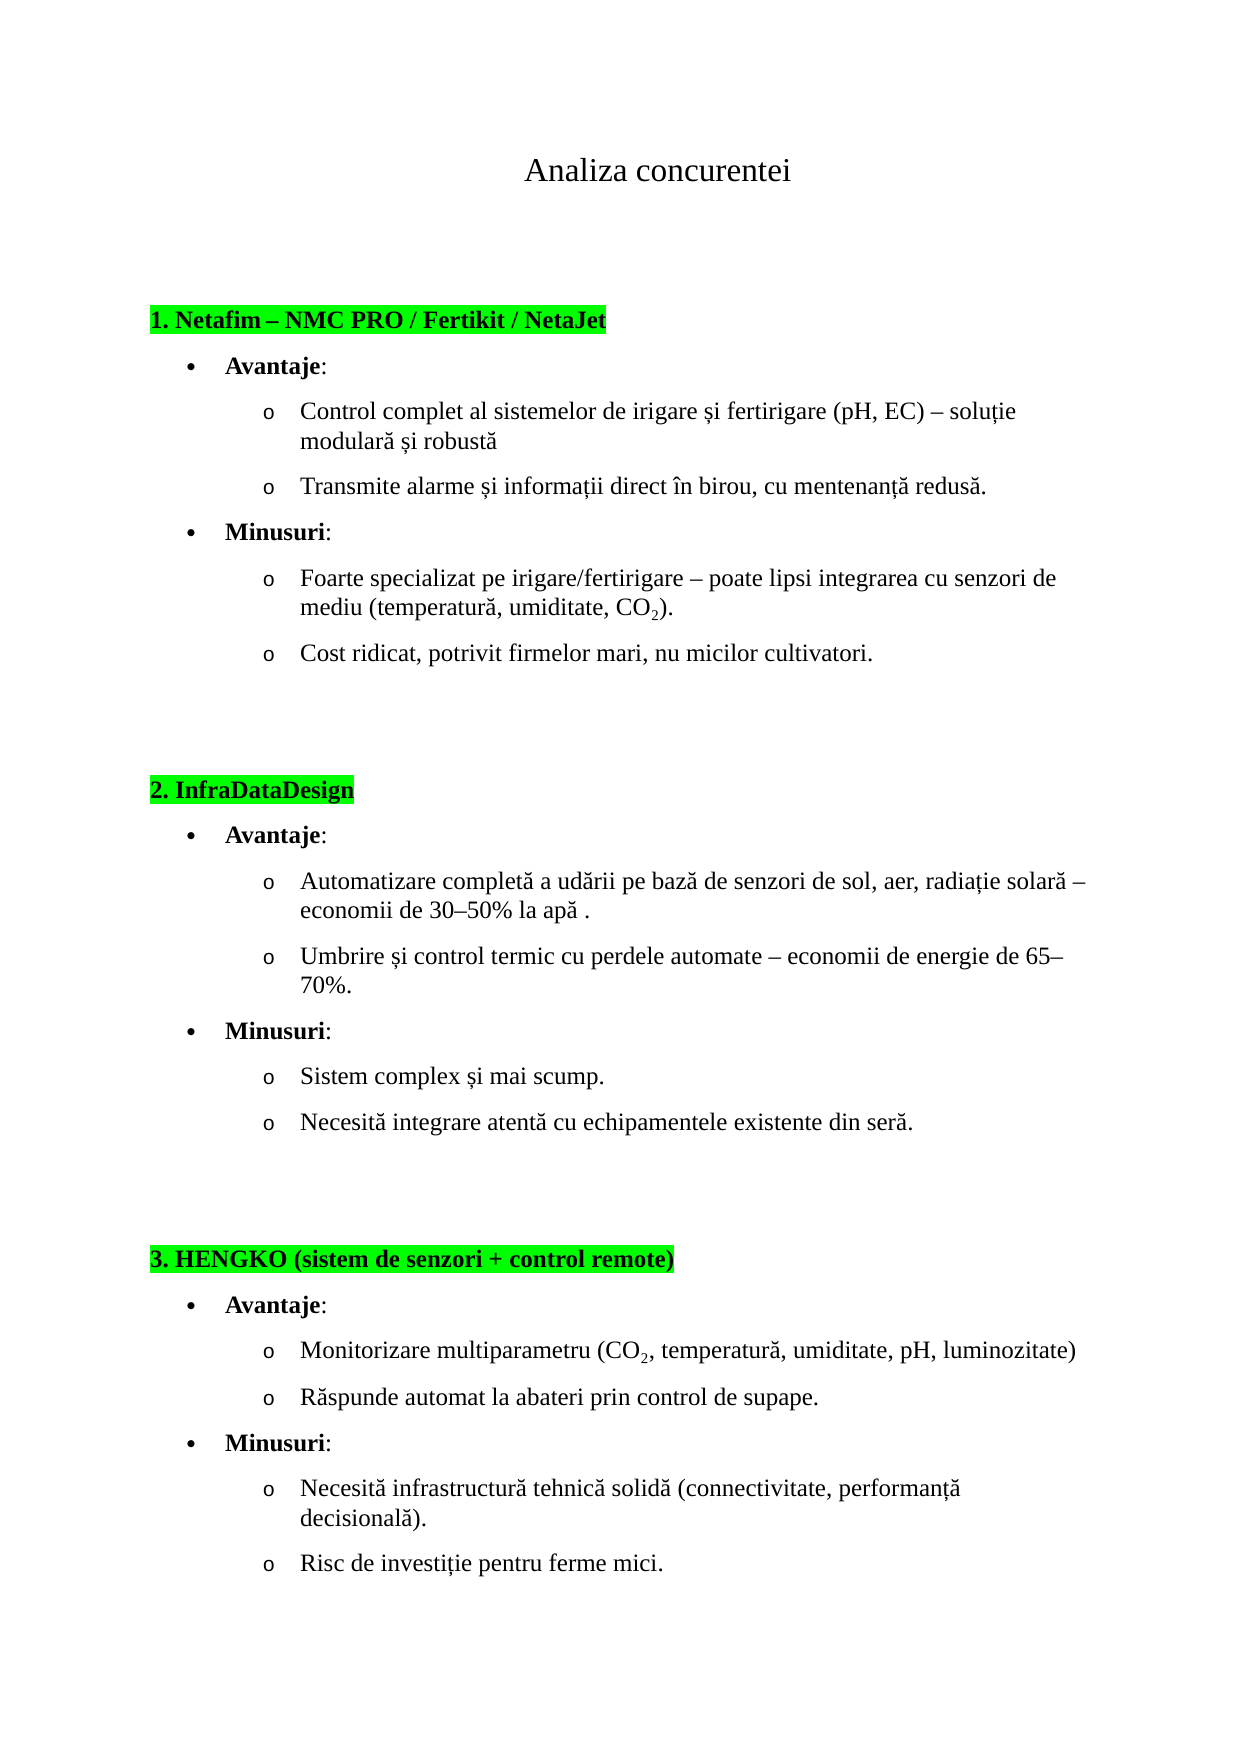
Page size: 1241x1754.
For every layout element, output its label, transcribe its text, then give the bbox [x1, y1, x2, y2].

list Analiza concurentei [225, 150, 1090, 188]
list Umbrire și control termic cu perdele automate – economii de energie de 65–70%. [262, 941, 1090, 999]
list Minusuri: [187, 1428, 1090, 1457]
list Avantaje: [187, 351, 1090, 379]
list Control complet al sistemelor de irigare și fertirigare (pH, EC) – soluție modulară și robustă [262, 396, 1090, 454]
list Necesită integrare atentă cu echipamentele existente din seră. [262, 1107, 1090, 1137]
text 3. HENGKO (sistem de senzori + control remote) [150, 1244, 1090, 1273]
list Transmite alarme și informații direct în birou, cu mentenanță redusă. [262, 471, 1090, 501]
list Răspunde automat la abateri prin control de supape. [262, 1382, 1090, 1411]
list Cost ridicat, potrivit firmelor mari, nu micilor cultivatori. [262, 638, 1090, 667]
list Monitorizare multiparametru (CO₂, temperatură, umiditate, pH, luminozitate) [262, 1335, 1090, 1365]
text 1. Netafim – NMC PRO / Fertikit / NetaJet [150, 305, 1090, 334]
list Foarte specializat pe irigare/fertirigare – poate lipsi integrarea cu senzori de mediu (temperatură, umiditate, CO₂). [262, 563, 1090, 621]
list Risc de investiție pentru ferme mici. [262, 1548, 1090, 1578]
list Minusuri: [187, 1016, 1090, 1044]
list Avantaje: [187, 1290, 1090, 1319]
text 2. InfraDataDesign [150, 775, 1090, 804]
list Necesită infrastructură tehnică solidă (connectivitate, performanță decisională). [262, 1473, 1090, 1532]
list Avantaje: [187, 820, 1090, 849]
list Minusuri: [187, 517, 1090, 546]
list Sistem complex și mai scump. [262, 1061, 1090, 1091]
list Automatizare completă a udării pe bază de senzori de sol, aer, radiație solară – economii de 30–50% la apă . [262, 866, 1090, 924]
